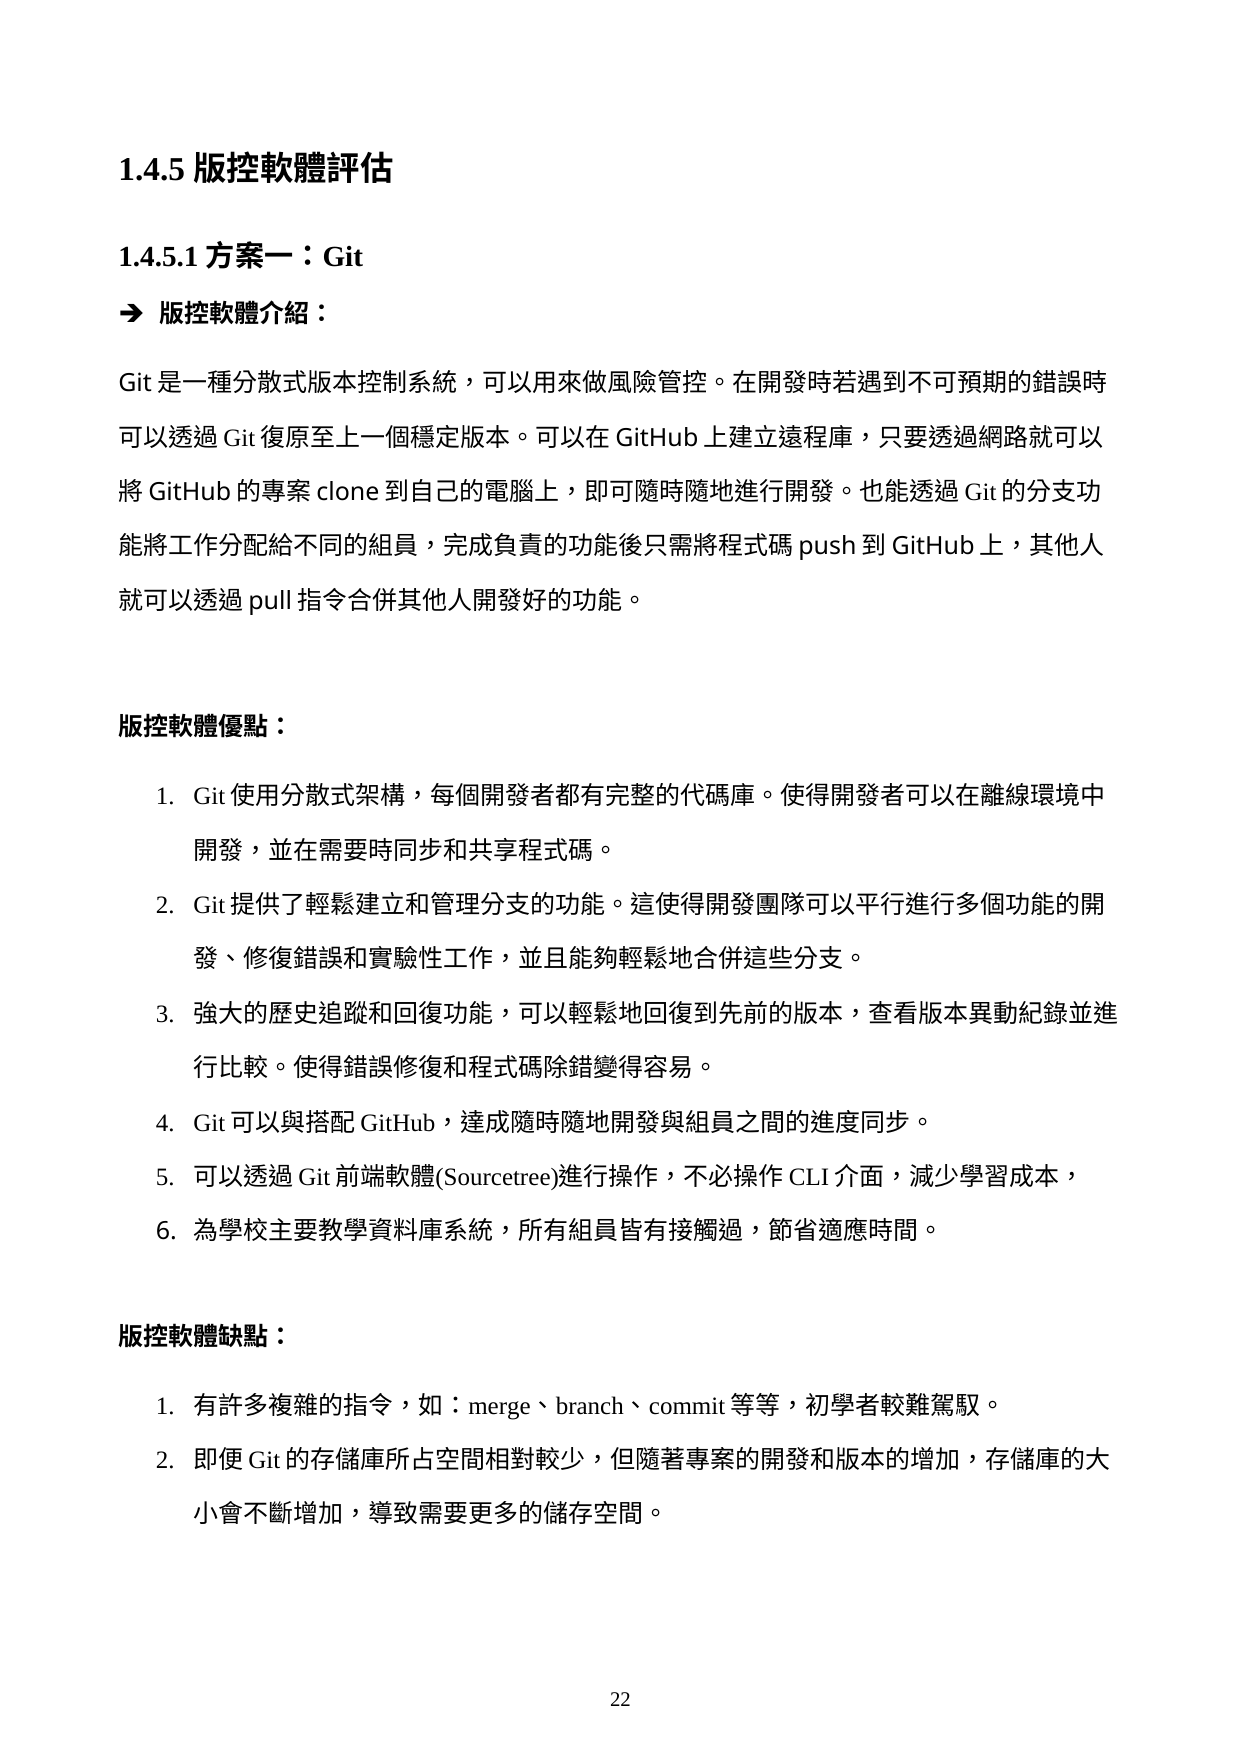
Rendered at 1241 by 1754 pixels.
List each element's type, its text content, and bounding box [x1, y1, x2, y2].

subtitle 1.4.5 版控軟體評估 [118, 142, 1122, 190]
text Git是一種分散式版本控制系統，可以用來做風險管控。在開發時若遇到不可預期的錯誤時可以透過Git復原至上一個穩定版本。可以在GitHub上建立遠程庫，只要透過網路就可以將GitHub的專案clone到自己的電腦上，即可隨時隨地進行開發。也能透過Git的分支功能將工作分配給不同的組員，完成負責的功能後只需將程式碼push到GitHub上，其他人就可以透過pull指令合併其他人開發好的功能。 [118, 363, 1122, 616]
list 有許多複雜的指令，如：merge、branch、commit等等，初學者較難駕馭。 [156, 1385, 1122, 1421]
list 即便Git的存儲庫所占空間相對較少，但隨著專案的開發和版本的增加，存儲庫的大小會不斷增加，導致需要更多的儲存空間。 [156, 1439, 1122, 1530]
list Git提供了輕鬆建立和管理分支的功能。這使得開發團隊可以平行進行多個功能的開發、修復錯誤和實驗性工作，並且能夠輕鬆地合併這些分支。 [156, 884, 1122, 975]
list 為學校主要教學資料庫系統，所有組員皆有接觸過，節省適應時間。 [156, 1211, 1122, 1247]
list 強大的歷史追蹤和回復功能，可以輕鬆地回復到先前的版本，查看版本異動紀錄並進行比較。使得錯誤修復和程式碼除錯變得容易。 [156, 993, 1122, 1084]
subtitle 1.4.5.1 方案一：Git [118, 233, 1122, 275]
list Git使用分散式架構，每個開發者都有完整的代碼庫。使得開發者可以在離線環境中開發，並在需要時同步和共享程式碼。 [156, 776, 1122, 866]
text 版控軟體缺點： [118, 1316, 1122, 1352]
list 版控軟體介紹： [118, 294, 1122, 330]
list 可以透過Git前端軟體(Sourcetree)進行操作，不必操作CLI介面，減少學習成本， [156, 1156, 1122, 1193]
text 版控軟體優點： [118, 707, 1122, 743]
list Git可以與搭配GitHub，達成隨時隨地開發與組員之間的進度同步。 [156, 1102, 1122, 1138]
